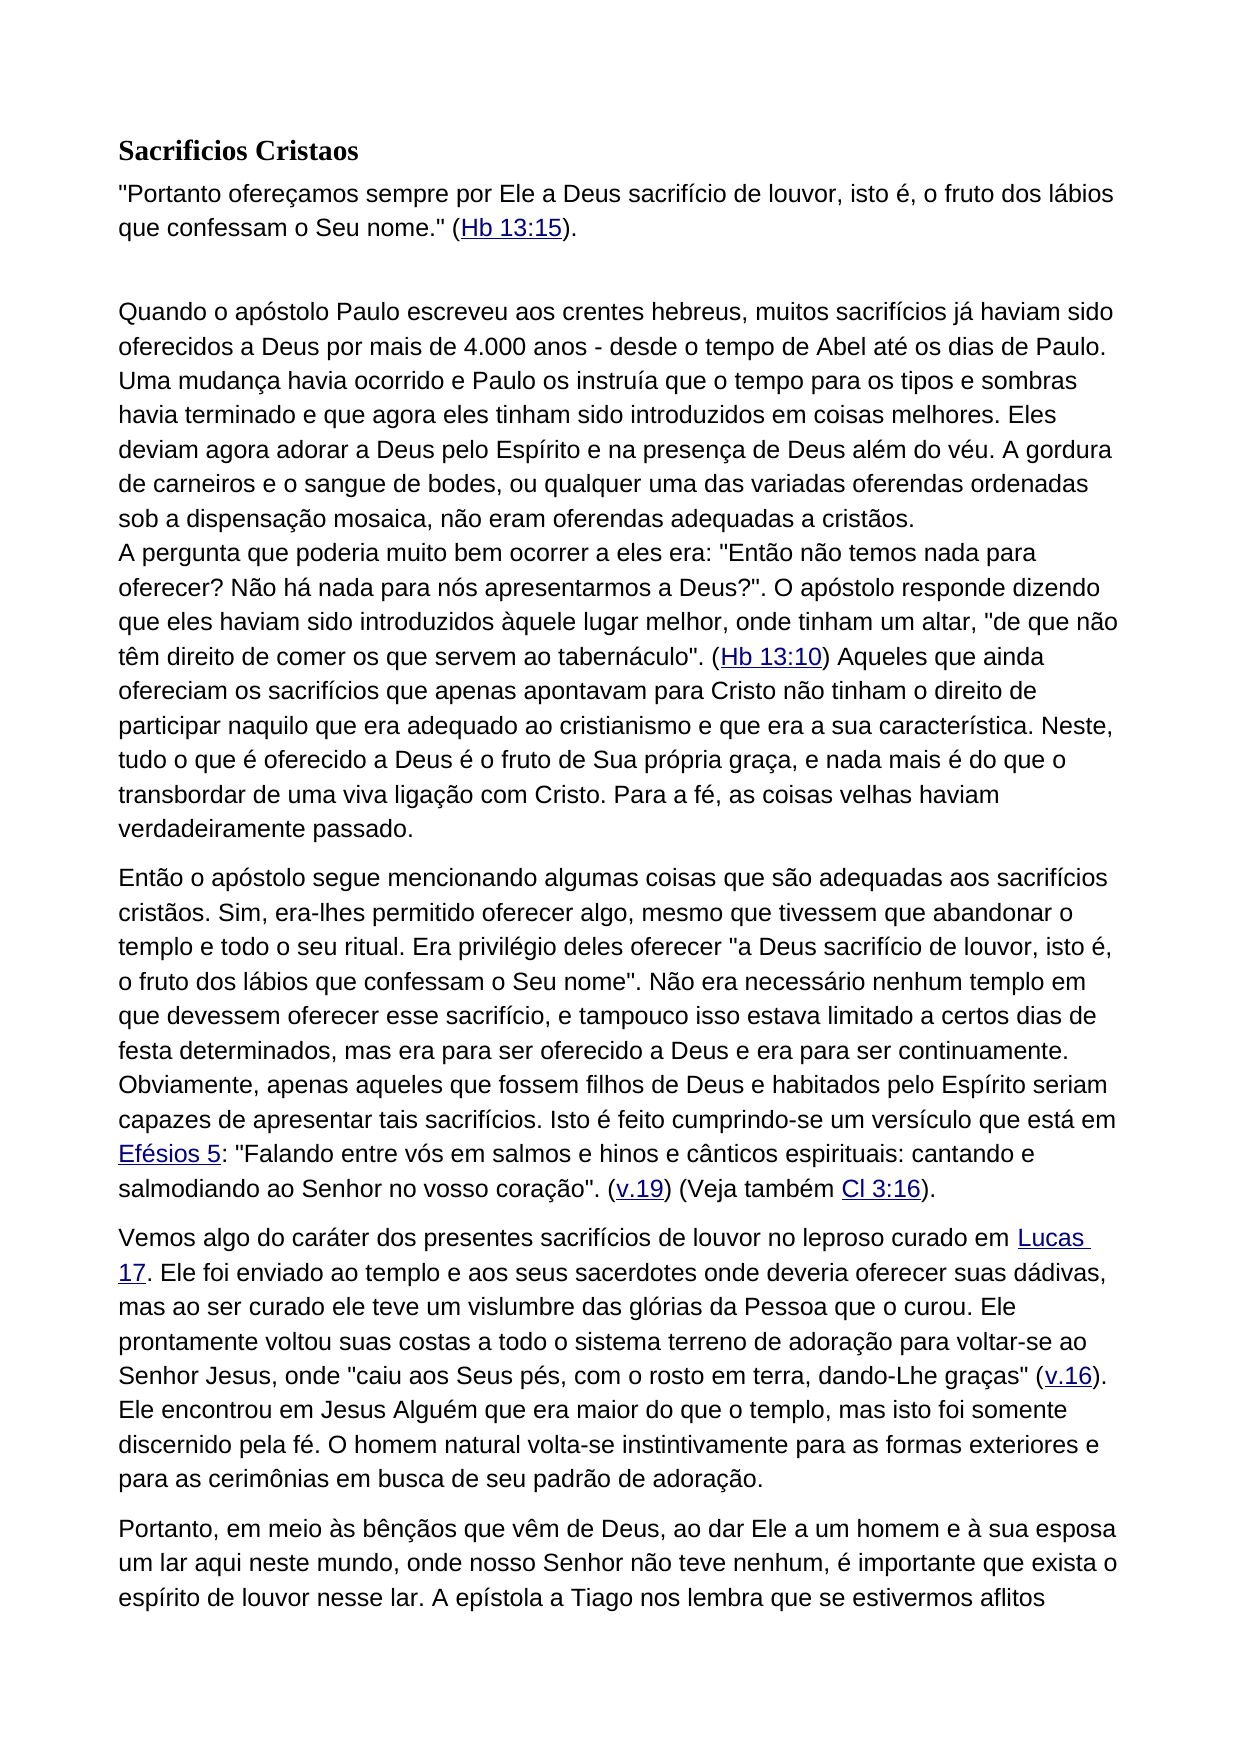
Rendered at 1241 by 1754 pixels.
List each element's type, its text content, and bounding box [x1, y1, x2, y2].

text "Portanto ofereçamos sempre por Ele a Deus sacrifício de louvor, isto é, o fruto dos lábios que confessam o Seu nome." (Hb 13:15). [118, 179, 1122, 242]
subtitle Sacrificios Cristaos [118, 133, 1122, 166]
text Quando o apóstolo Paulo escreveu aos crentes hebreus, muitos sacrifícios já haviam sido oferecidos a Deus por mais de 4.000 anos - desde o tempo de Abel até os dias de Paulo. Uma mudança havia ocorrido e Paulo os instruía que o tempo para os tipos e sombras havia terminado e que agora eles tinham sido introduzidos em coisas melhores. Eles deviam agora adorar a Deus pelo Espírito e na presença de Deus além do véu. A gordura de carneiros e o sangue de bodes, ou qualquer uma das variadas oferendas ordenadas sob a dispensação mosaica, não eram oferendas adequadas a cristãos. [118, 262, 1122, 533]
text A pergunta que poderia muito bem ocorrer a eles era: "Então não temos nada para oferecer? Não há nada para nós apresentarmos a Deus?". O apóstolo responde dizendo que eles haviam sido introduzidos àquele lugar melhor, onde tinham um altar, "de que não têm direito de comer os que servem ao tabernáculo". (Hb 13:10) Aqueles que ainda ofereciam os sacrifícios que apenas apontavam para Cristo não tinham o direito de participar naquilo que era adequado ao cristianismo e que era a sua característica. Neste, tudo o que é oferecido a Deus é o fruto de Sua própria graça, e nada mais é do que o transbordar de uma viva ligação com Cristo. Para a fé, as coisas velhas haviam verdadeiramente passado. [118, 538, 1122, 843]
text Portanto, em meio às bênçãos que vêm de Deus, ao dar Ele a um homem e à sua esposa um lar aqui neste mundo, onde nosso Senhor não teve nenhum, é importante que exista o espírito de louvor nesse lar. A epístola a Tiago nos lembra que se estivermos aflitos [118, 1514, 1122, 1611]
text Então o apóstolo segue mencionando algumas coisas que são adequadas aos sacrifícios cristãos. Sim, era-lhes permitido oferecer algo, mesmo que tivessem que abandonar o templo e todo o seu ritual. Era privilégio deles oferecer "a Deus sacrifício de louvor, isto é, o fruto dos lábios que confessam o Seu nome". Não era necessário nenhum templo em que devessem oferecer esse sacrifício, e tampouco isso estava limitado a certos dias de festa determinados, mas era para ser oferecido a Deus e era para ser continuamente. Obviamente, apenas aqueles que fossem filhos de Deus e habitados pelo Espírito seriam capazes de apresentar tais sacrifícios. Isto é feito cumprindo-se um versículo que está em Efésios 5: "Falando entre vós em salmos e hinos e cânticos espirituais: cantando e salmodiando ao Senhor no vosso coração". (v.19) (Veja também Cl 3:16). [118, 863, 1122, 1202]
text Vemos algo do caráter dos presentes sacrifícios de louvor no leproso curado em Lucas 17. Ele foi enviado ao templo e aos seus sacerdotes onde deveria oferecer suas dádivas, mas ao ser curado ele teve um vislumbre das glórias da Pessoa que o curou. Ele prontamente voltou suas costas a todo o sistema terreno de adoração para voltar-se ao Senhor Jesus, onde "caiu aos Seus pés, com o rosto em terra, dando-Lhe graças" (v.16). Ele encontrou em Jesus Alguém que era maior do que o templo, mas isto foi somente discernido pela fé. O homem natural volta-se instintivamente para as formas exteriores e para as cerimônias em busca de seu padrão de adoração. [118, 1223, 1122, 1493]
